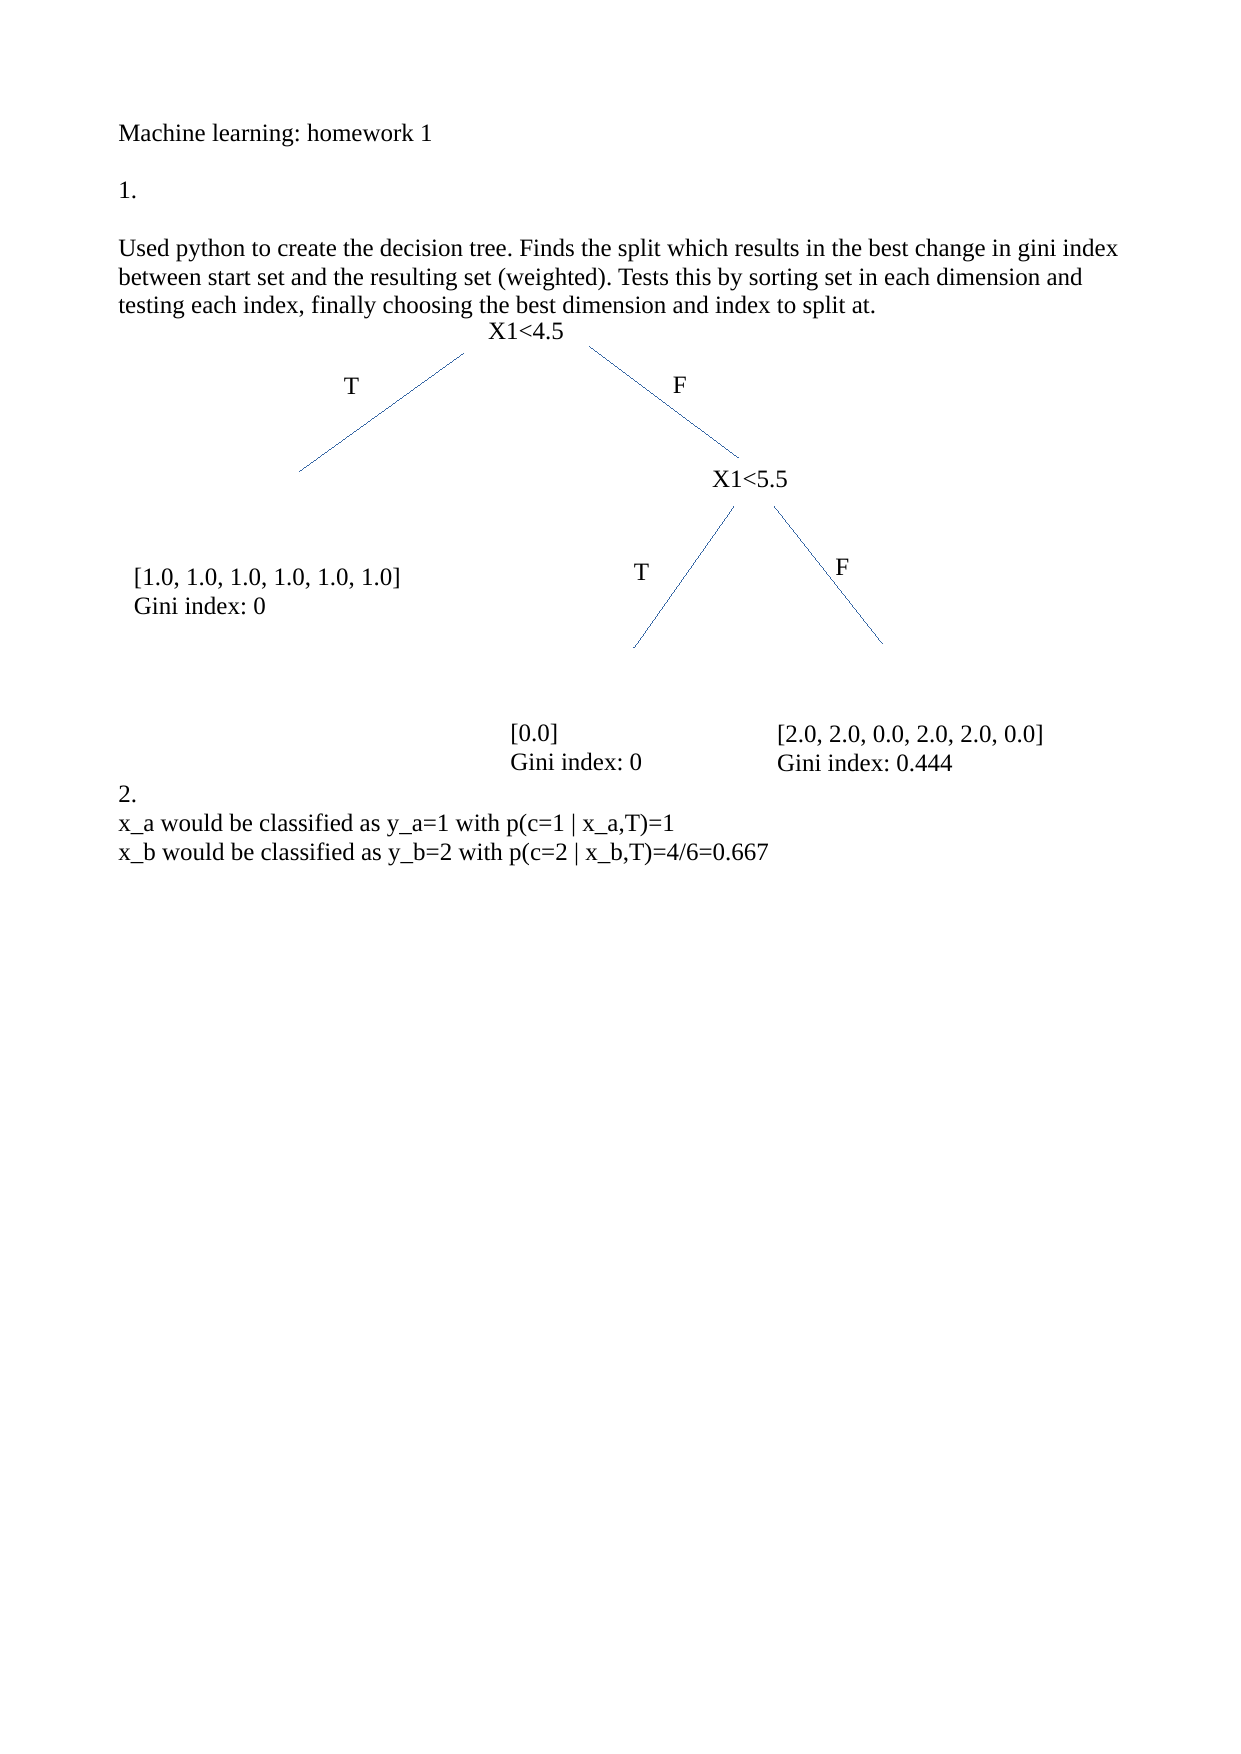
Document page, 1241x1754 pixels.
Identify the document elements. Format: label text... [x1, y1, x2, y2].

text x_a would be classified as y_a=1 with p(c=1 | x_a,T)=1 [118, 808, 1122, 837]
text 1. [118, 176, 1122, 204]
text Machine learning: homework 1 [118, 118, 1122, 147]
text 2. [118, 779, 1122, 808]
text x_b would be classified as y_b=2 with p(c=2 | x_b,T)=4/6=0.667 [118, 837, 1122, 866]
text Used python to create the decision tree. Finds the split which results in the best change in gini index between start set and the resulting set (weighted). Tests this by sorting set in each dimension and testing each index, finally choosing the best dimension and index to split at. [118, 233, 1122, 319]
